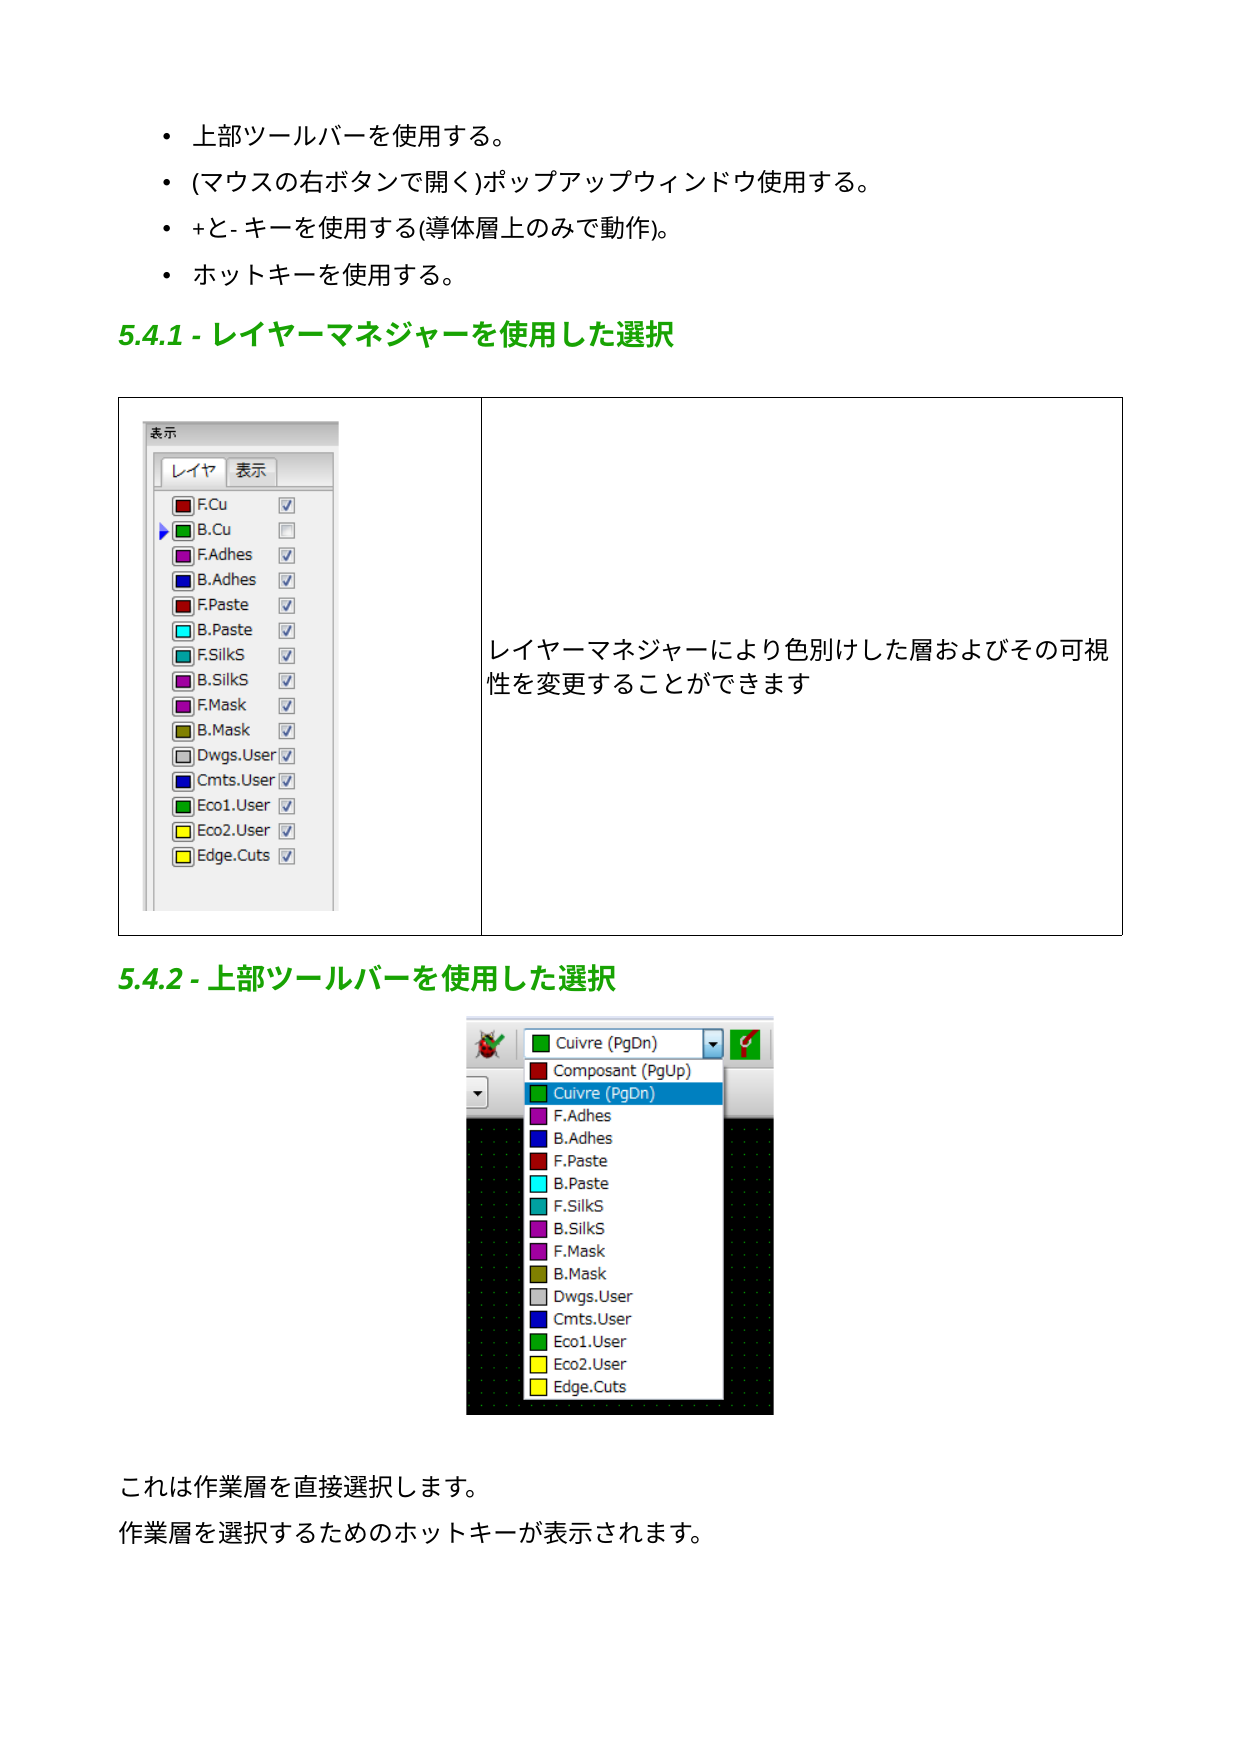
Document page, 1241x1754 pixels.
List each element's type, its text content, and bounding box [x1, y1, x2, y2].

text これは作業層を直接選択します。 [118, 1469, 1122, 1503]
picture [466, 1016, 774, 1415]
subtitle レイヤーマネジャーを使用した選択 [118, 314, 1122, 354]
list +と- キーを使用する(導体層上のみで動作)。 [162, 211, 1122, 245]
list ホットキーを使用する。 [162, 257, 1122, 291]
subtitle 上部ツールバーを使用した選択 [118, 958, 1122, 998]
picture [142, 421, 339, 911]
text 作業層を選択するためのホットキーが表示されます。 [118, 1516, 1122, 1550]
list 上部ツールバーを使用する。 [162, 118, 1122, 152]
list (マウスの右ボタンで開く)ポップアップウィンドウ使用する。 [162, 164, 1122, 198]
table_header レイヤーマネジャーにより色別けした層およびその可視性を変更することができます [482, 398, 1122, 935]
table_header [119, 398, 481, 935]
